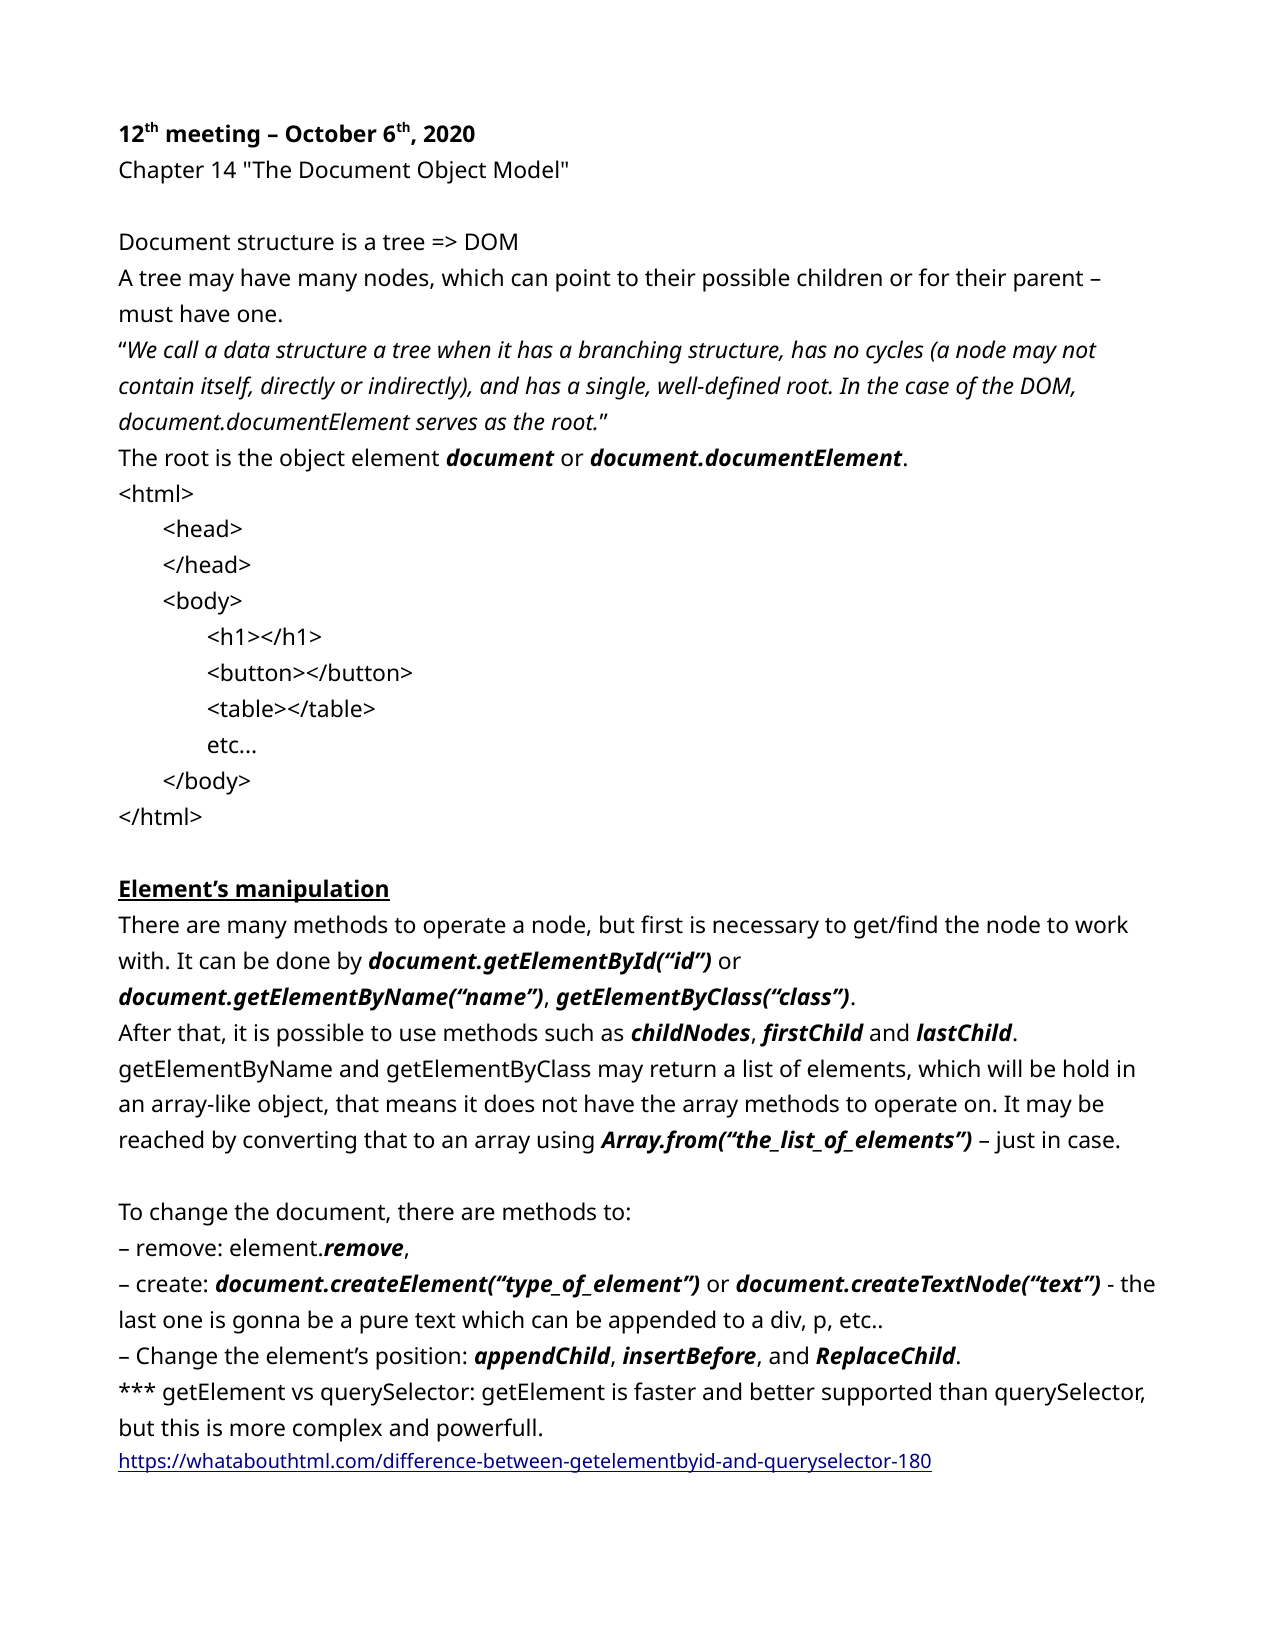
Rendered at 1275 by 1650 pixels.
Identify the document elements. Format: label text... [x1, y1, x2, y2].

text https://whatabouthtml.com/difference-between-getelementbyid-and-queryselector-180 [118, 1448, 1157, 1475]
text “We call a data structure a tree when it has a branching structure, has no cycles (a node may not contain itself, directly or indirectly), and has a single, well-defined root. In the case of the DOM, document.documentElement serves as the root.” [118, 334, 1157, 437]
text <head> [118, 513, 1157, 545]
text There are many methods to operate a node, but first is necessary to get/find the node to work with. It can be done by document.getElementById(“id”) or document.getElementByName(“name”), getElementByClass(“class”). [118, 909, 1157, 1012]
text After that, it is possible to use methods such as childNodes, firstChild and lastChild. [118, 1017, 1157, 1048]
text etc... [118, 729, 1157, 760]
text <html> [118, 477, 1157, 509]
text </head> [118, 549, 1157, 581]
text The root is the object element document or document.documentElement. [118, 442, 1157, 473]
text – remove: element.remove, [118, 1232, 1157, 1263]
text Document structure is a tree => DOM [118, 226, 1157, 257]
text <button></button> [118, 657, 1157, 688]
text </body> [118, 765, 1157, 796]
text *** getElement vs querySelector: getElement is faster and better supported than querySelector, but this is more complex and powerfull. [118, 1376, 1157, 1443]
text Element’s manipulation [118, 873, 1157, 904]
text 12th meeting – October 6th, 2020 [118, 118, 1157, 149]
text To change the document, there are methods to: [118, 1196, 1157, 1227]
text – create: document.createElement(“type_of_element”) or document.createTextNode(“text”) - the last one is gonna be a pure text which can be appended to a div, p, etc.. [118, 1268, 1157, 1335]
text A tree may have many nodes, which can point to their possible children or for their parent – must have one. [118, 262, 1157, 329]
text <table></table> [118, 693, 1157, 724]
text – Change the element’s position: appendChild, insertBefore, and ReplaceChild. [118, 1340, 1157, 1371]
text </html> [118, 801, 1157, 832]
text <body> [118, 585, 1157, 617]
text getElementByName and getElementByClass may return a list of elements, which will be hold in an array-like object, that means it does not have the array methods to operate on. It may be reached by converting that to an array using Array.from(“the_list_of_elements”) – just in case. [118, 1052, 1157, 1156]
text Chapter 14 "The Document Object Model" [118, 154, 1157, 185]
text <h1></h1> [118, 621, 1157, 652]
